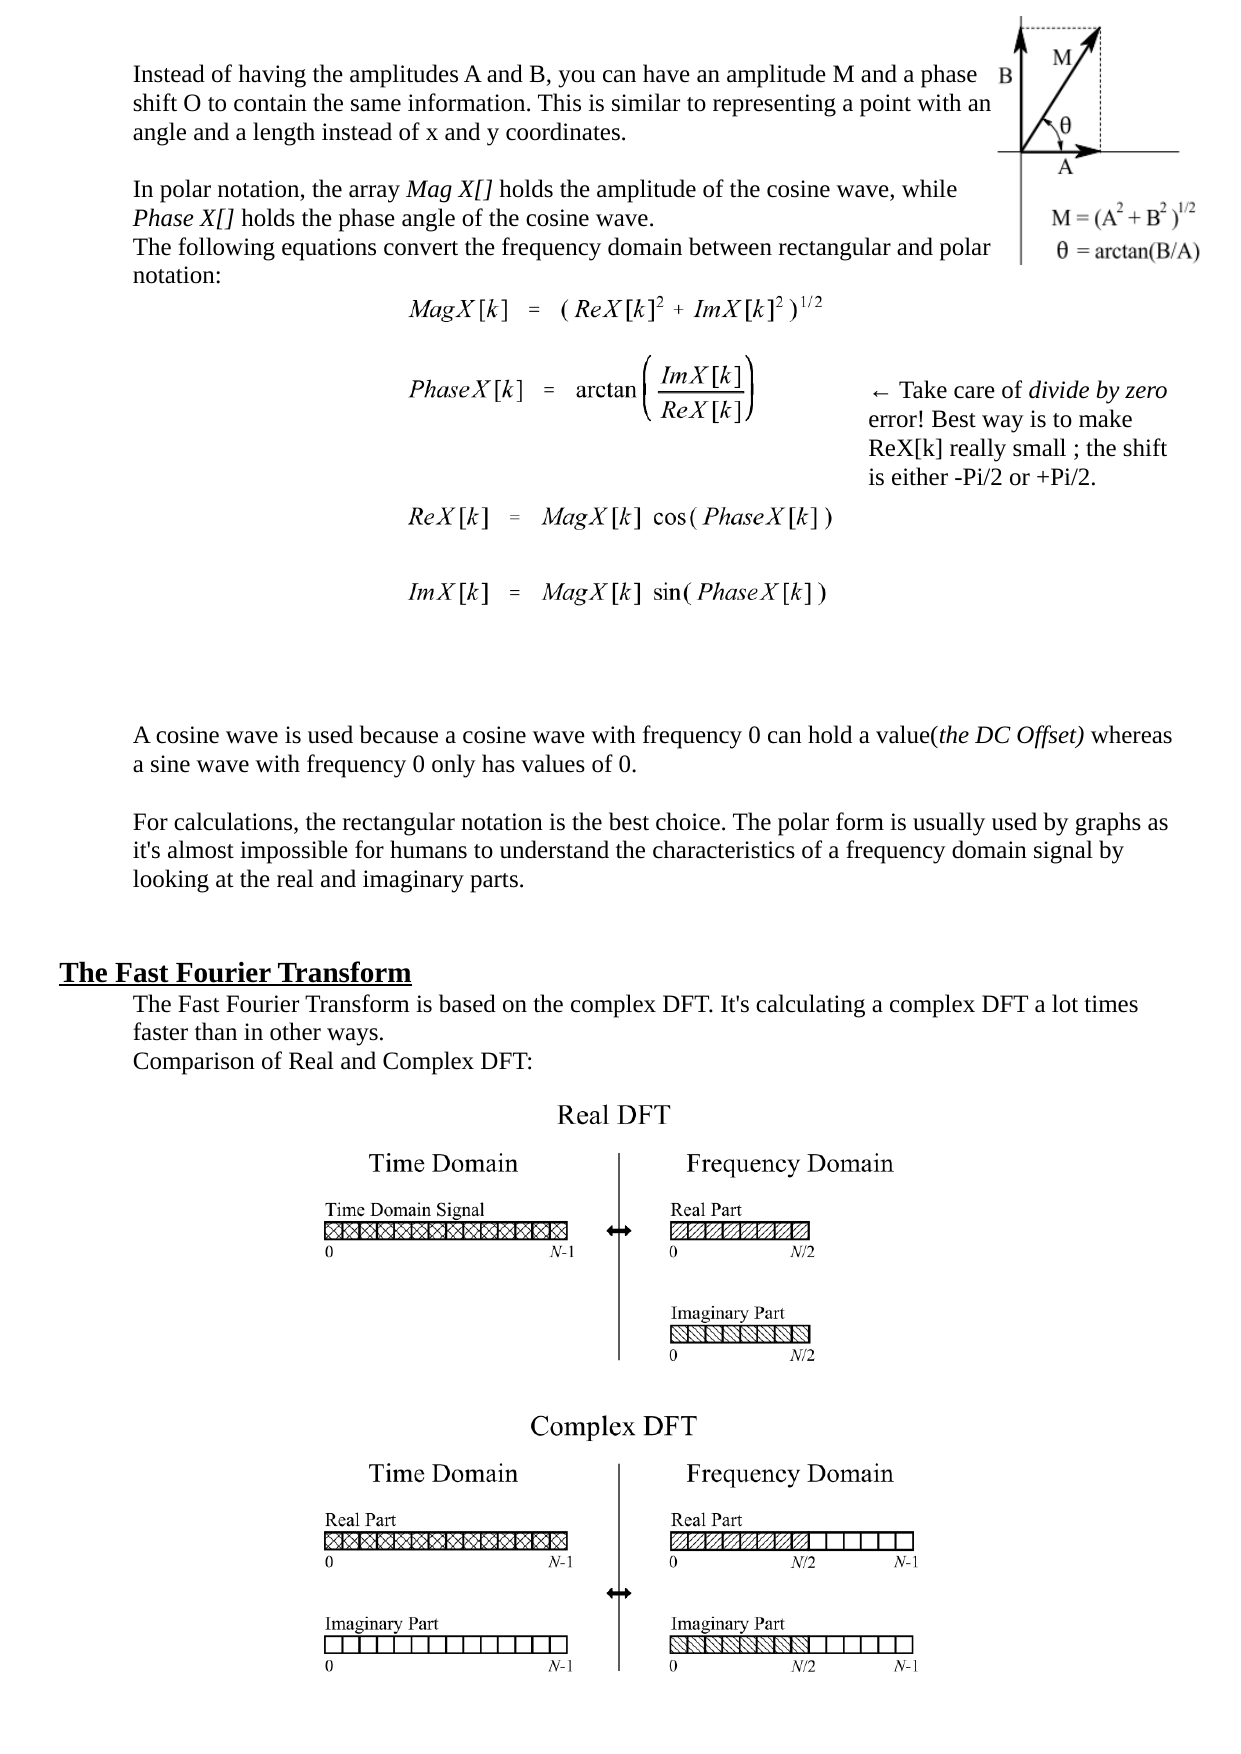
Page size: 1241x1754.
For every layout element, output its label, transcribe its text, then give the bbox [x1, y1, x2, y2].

text Comparison of Real and Complex DFT: [133, 1046, 1181, 1075]
picture [405, 289, 835, 625]
text For calculations, the rectangular notation is the best choice. The polar form is usually used by graphs as it's almost impossible for humans to understand the characteristics of a frequency domain signal by looking at the real and imaginary parts. [133, 807, 1181, 893]
text The Fast Fourier Transform is based on the complex DFT. It's calculating a complex DFT a lot times faster than in other ways. [133, 989, 1181, 1046]
text The following equations convert the frequency domain between rectangular and polar notation: [133, 232, 1181, 289]
text The Fast Fourier Transform [59, 955, 1181, 989]
text [133, 375, 405, 490]
text Instead of having the amplitudes A and B, you can have an amplitude M and a phase shift O to contain the same information. This is similar to representing a point with an angle and a length instead of x and y coordinates. [133, 59, 997, 145]
text ← Take care of divide by zero error! Best way is to make ReX[k] really small ; the shift is either -Pi/2 or +Pi/2. [835, 375, 1181, 490]
text Phase X[] holds the phase angle of the cosine wave. [133, 203, 997, 232]
text In polar notation, the array Mag X[] holds the amplitude of the cosine wave, while [133, 174, 997, 203]
text A cosine wave is used because a cosine wave with frequency 0 can hold a value(the DC Offset) whereas a sine wave with frequency 0 only has values of 0. [133, 720, 1181, 778]
picture [997, 16, 1204, 265]
picture [318, 1098, 923, 1675]
